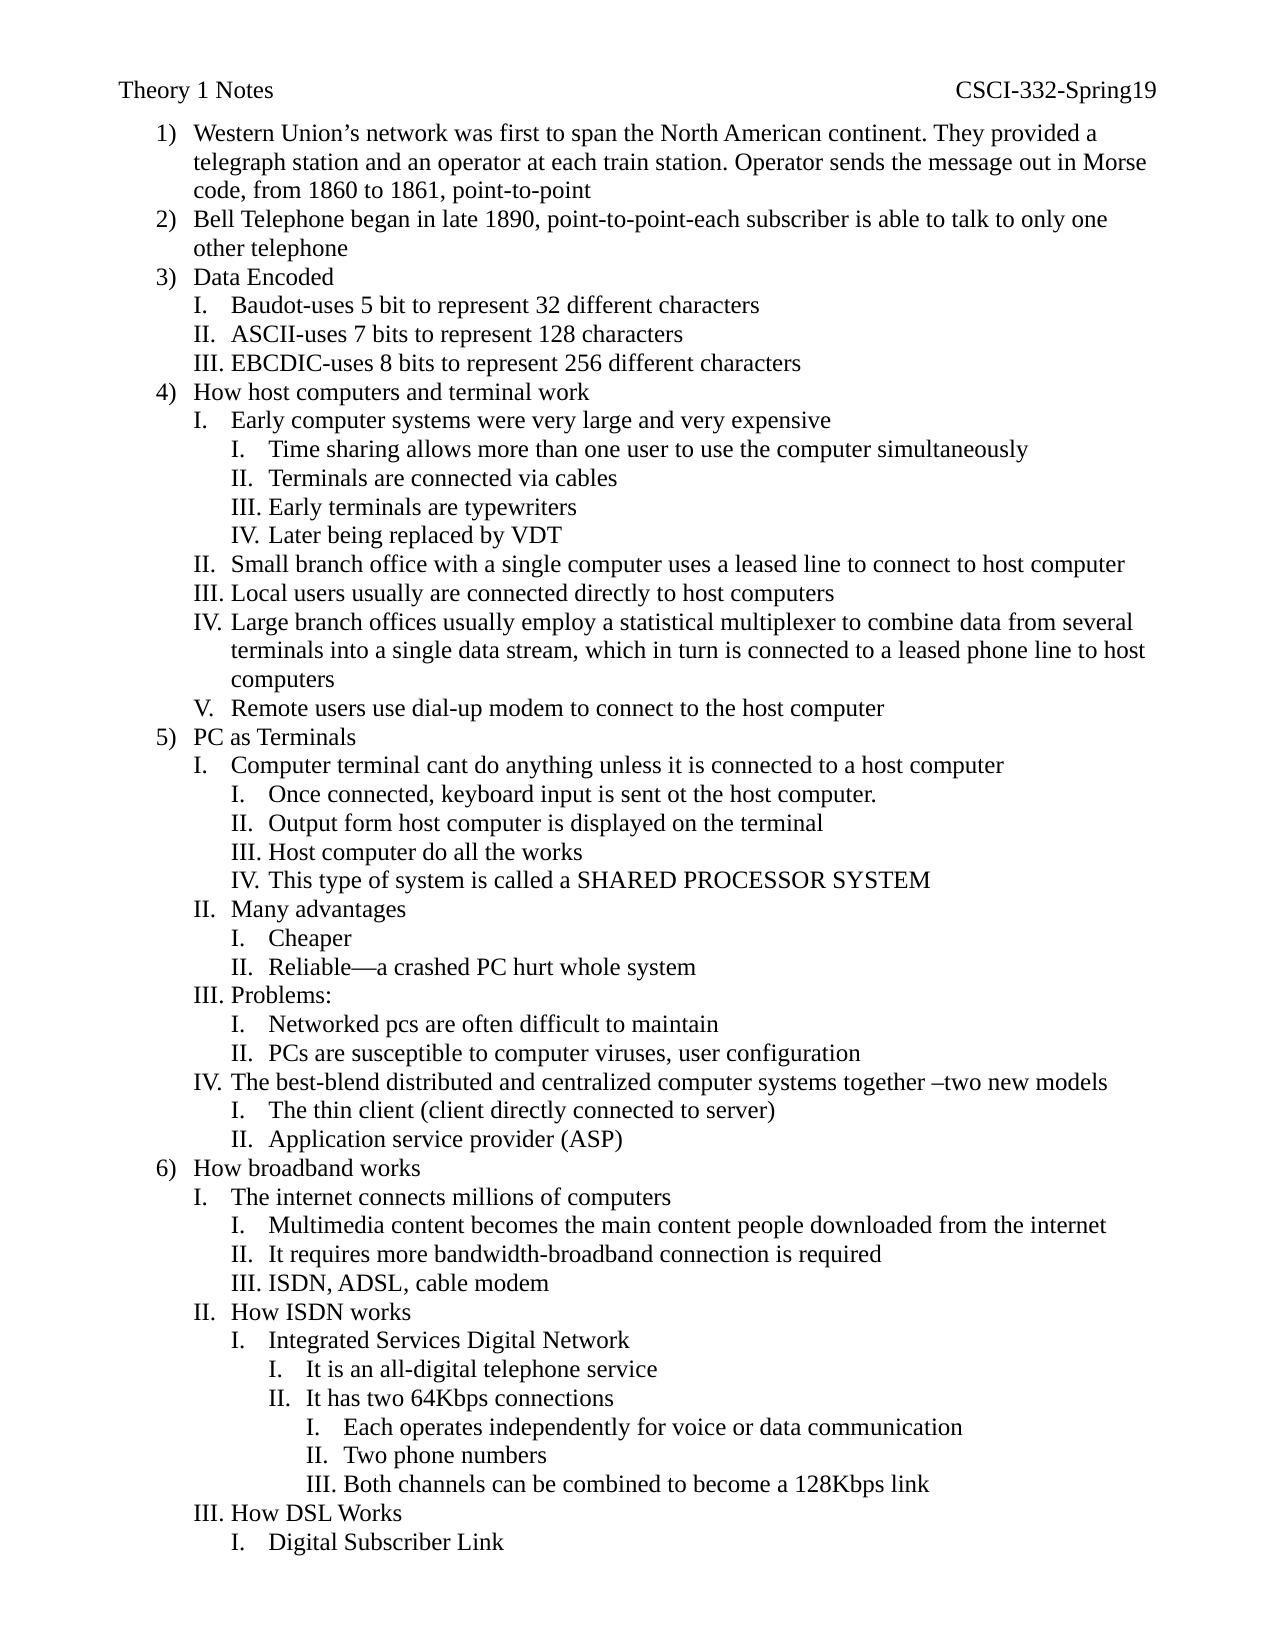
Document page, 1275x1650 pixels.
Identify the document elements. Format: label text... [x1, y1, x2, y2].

list How DSL Works [193, 1498, 1157, 1527]
list PCs are susceptible to computer viruses, user configuration [231, 1038, 1157, 1067]
list Once connected, keyboard input is sent ot the host computer. [231, 779, 1157, 808]
list Later being replaced by VDT [231, 521, 1157, 549]
list Each operates independently for voice or data communication [306, 1412, 1157, 1441]
list Two phone numbers [306, 1441, 1157, 1469]
list Small branch office with a single computer uses a leased line to connect to host computer [193, 549, 1157, 578]
list PC as Terminals [156, 722, 1157, 751]
list Bell Telephone began in late 1890, point-to-point-each subscriber is able to talk to only one other telephone [156, 204, 1157, 262]
list EBCDIC-uses 8 bits to represent 256 different characters [193, 348, 1157, 377]
list It is an all-digital telephone service [268, 1354, 1157, 1383]
list Digital Subscriber Link [231, 1527, 1157, 1556]
list Networked pcs are often difficult to maintain [231, 1009, 1157, 1038]
list Western Union’s network was first to span the North American continent. They provided a telegraph station and an operator at each train station. Operator sends the message out in Morse code, from 1860 to 1861, point-to-point [156, 118, 1157, 204]
list This type of system is called a SHARED PROCESSOR SYSTEM [231, 866, 1157, 894]
list ISDN, ADSL, cable modem [231, 1268, 1157, 1297]
list It requires more bandwidth-broadband connection is required [231, 1239, 1157, 1268]
list Problems: [193, 981, 1157, 1009]
list Computer terminal cant do anything unless it is connected to a host computer [193, 751, 1157, 779]
list Many advantages [193, 894, 1157, 923]
list Early computer systems were very large and very expensive [193, 406, 1157, 434]
list Both channels can be combined to become a 128Kbps link [306, 1469, 1157, 1498]
list Cheaper [231, 923, 1157, 952]
list Time sharing allows more than one user to use the computer simultaneously [231, 434, 1157, 463]
list It has two 64Kbps connections [268, 1383, 1157, 1412]
list Integrated Services Digital Network [231, 1326, 1157, 1354]
list Reliable—a crashed PC hurt whole system [231, 952, 1157, 981]
list Multimedia content becomes the main content people downloaded from the internet [231, 1211, 1157, 1239]
list The internet connects millions of computers [193, 1182, 1157, 1211]
list How broadband works [156, 1153, 1157, 1182]
list Application service provider (ASP) [231, 1124, 1157, 1153]
list How host computers and terminal work [156, 377, 1157, 406]
list Data Encoded [156, 262, 1157, 291]
list ASCII-uses 7 bits to represent 128 characters [193, 319, 1157, 348]
list Output form host computer is displayed on the terminal [231, 808, 1157, 837]
list Remote users use dial-up modem to connect to the host computer [193, 693, 1157, 722]
list Baudot-uses 5 bit to represent 32 different characters [193, 291, 1157, 319]
list Early terminals are typewriters [231, 492, 1157, 521]
list The thin client (client directly connected to server) [231, 1096, 1157, 1124]
list How ISDN works [193, 1297, 1157, 1326]
list Local users usually are connected directly to host computers [193, 578, 1157, 607]
list Large branch offices usually employ a statistical multiplexer to combine data from several terminals into a single data stream, which in turn is connected to a leased phone line to host computers [193, 607, 1157, 693]
list The best-blend distributed and centralized computer systems together –two new models [193, 1067, 1157, 1096]
list Host computer do all the works [231, 837, 1157, 866]
list Terminals are connected via cables [231, 463, 1157, 492]
